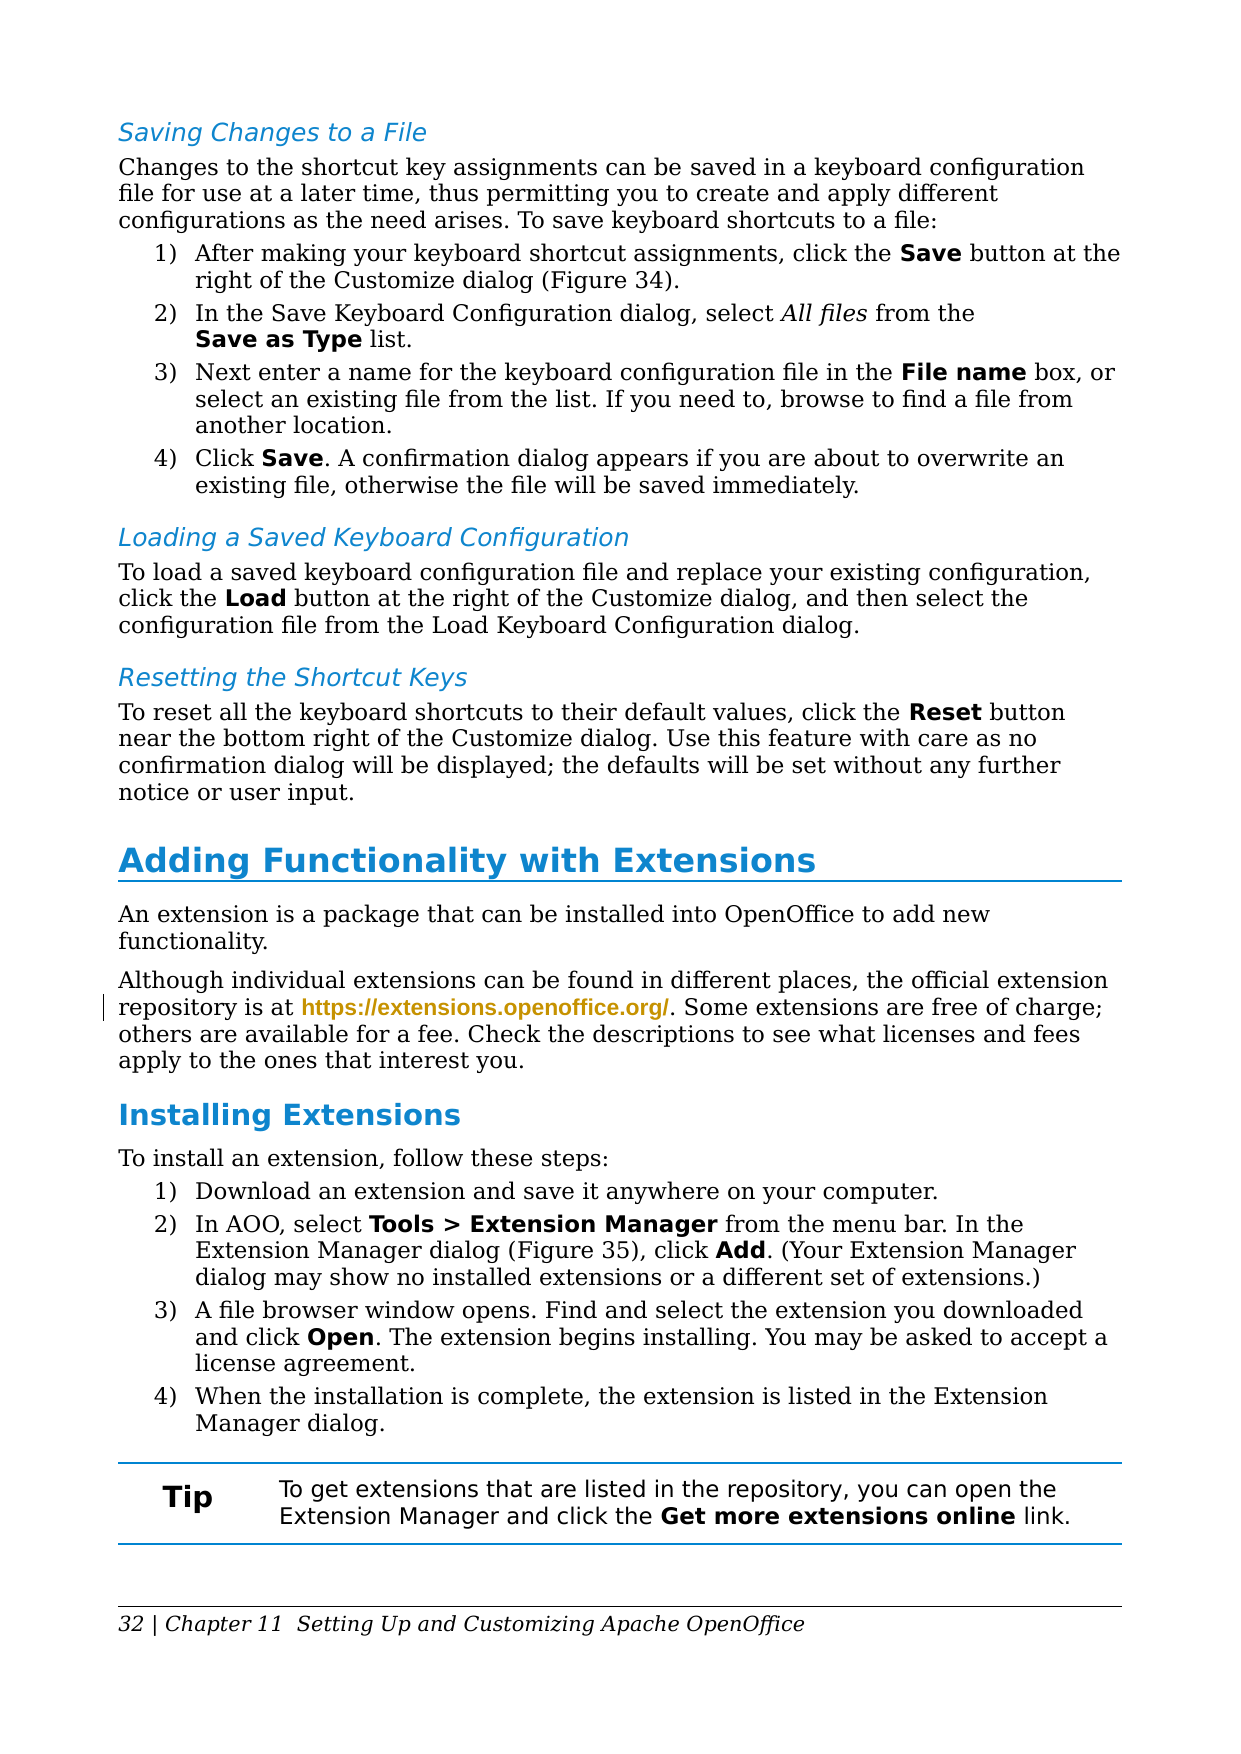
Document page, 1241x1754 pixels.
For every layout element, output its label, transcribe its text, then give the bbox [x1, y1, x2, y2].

table_header To get extensions that are listed in the repository, you can open the Extension Manager and click the Get more extensions online link. [258, 1464, 1122, 1543]
text To load a saved keyboard configuration file and replace your existing configuration, click the Load button at the right of the Customize dialog, and then select the configuration file from the Load Keyboard Configuration dialog. [118, 559, 1122, 639]
list Download an extension and save it anywhere on your computer. [177, 1178, 1122, 1204]
list Click Save. A confirmation dialog appears if you are about to overwrite an existing file, otherwise the file will be saved immediately. [177, 446, 1122, 499]
list After making your keyboard shortcut assignments, click the Save button at the right of the Customize dialog (Figure 34). [177, 240, 1122, 293]
subtitle Loading a Saved Keyboard Configuration [118, 523, 1122, 552]
list When the installation is complete, the extension is listed in the Extension Manager dialog. [177, 1383, 1122, 1437]
list Next enter a name for the keyboard configuration file in the File name box, or select an existing file from the list. If you need to, browse to find a file from another location. [177, 359, 1122, 439]
list A file browser window opens. Find and select the extension you downloaded and click Open. The extension begins installing. You may be asked to accept a license agreement. [177, 1297, 1122, 1377]
list In the Save Keyboard Configuration dialog, select All files from the Save as Type list. [177, 300, 1122, 353]
subtitle Installing Extensions [118, 1098, 1122, 1132]
subtitle Saving Changes to a File [118, 118, 1122, 147]
subtitle Resetting the Shortcut Keys [118, 663, 1122, 692]
list Changes to the shortcut key assignments can be saved in a keyboard configuration file for use at a later time, thus permitting you to create and apply different configurations as the need arises. To save keyboard shortcuts to a file: [118, 154, 1122, 234]
text Although individual extensions can be found in different places, the official extension repository is at https://extensions.openoffice.org/. Some extensions are free of charge; others are available for a fee. Check the descriptions to see what licenses and fees apply to the ones that interest you. [118, 967, 1122, 1074]
list In AOO, select Tools > Extension Manager from the menu bar. In the Extension Manager dialog (Figure 35), click Add. (Your Extension Manager dialog may show no installed extensions or a different set of extensions.) [177, 1211, 1122, 1291]
text To reset all the keyboard shortcuts to their default values, click the Reset button near the bottom right of the Customize dialog. Use this feature with care as no confirmation dialog will be displayed; the defaults will be set without any further notice or user input. [118, 699, 1122, 805]
table_header Tip [118, 1464, 257, 1543]
subtitle Adding Functionality with Extensions [118, 842, 1122, 880]
text An extension is a package that can be installed into OpenOffice to add new functionality. [118, 901, 1122, 955]
list To install an extension, follow these steps: [118, 1145, 1122, 1171]
